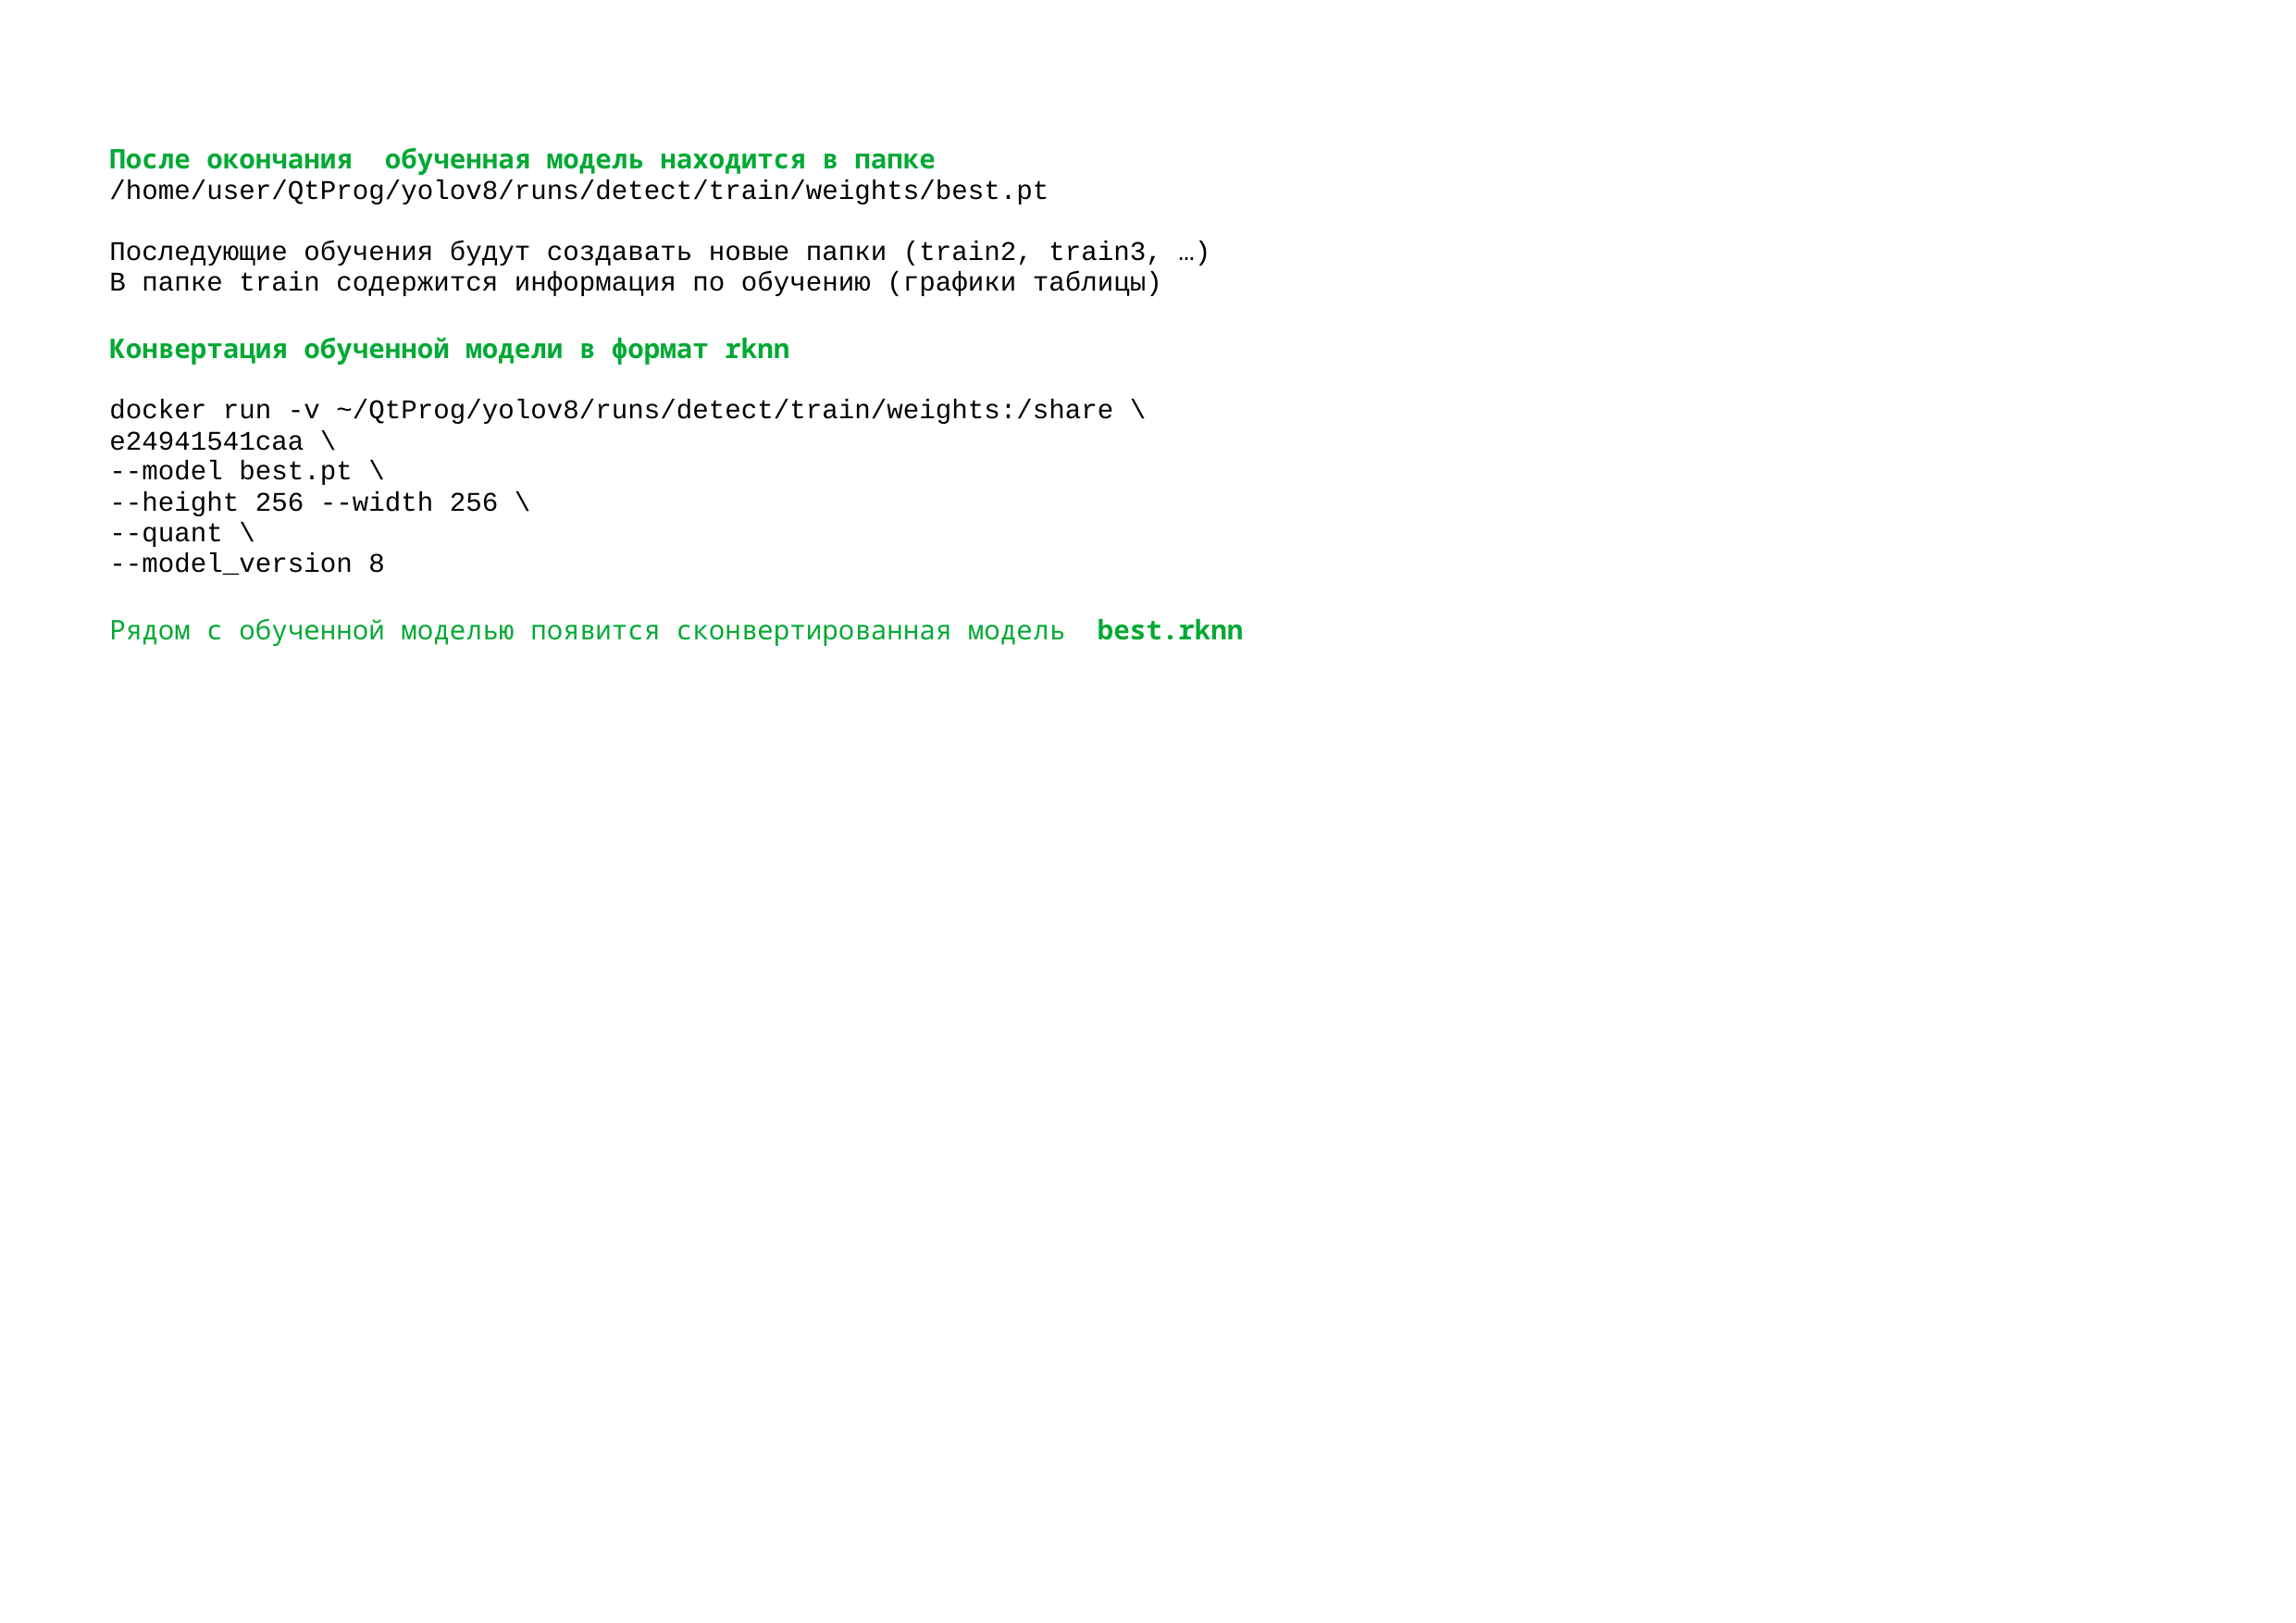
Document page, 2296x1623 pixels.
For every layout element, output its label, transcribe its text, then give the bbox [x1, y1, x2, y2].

text /home/user/QtProg/yolov8/runs/detect/train/weights/best.pt [109, 177, 2186, 207]
text Конвертация обученной модели в формат rknn [109, 329, 2186, 366]
text --model best.pt \ [109, 458, 2186, 489]
text Рядом с обученной моделью появится сконвертированная модель best.rknn [109, 611, 2186, 647]
text e24941541caa \ [109, 427, 2186, 458]
text После окончания обученная модель находится в папке [109, 140, 2186, 177]
text --model_version 8 [109, 550, 2186, 580]
text В папке train содержится информация по обучению (графики таблицы) [109, 268, 2186, 299]
text --quant \ [109, 519, 2186, 550]
text Последующие обучения будут создавать новые папки (train2, train3, …) [109, 238, 2186, 268]
text docker run -v ~/QtProg/yolov8/runs/detect/train/weights:/share \ [109, 397, 2186, 427]
text --height 256 --width 256 \ [109, 489, 2186, 519]
